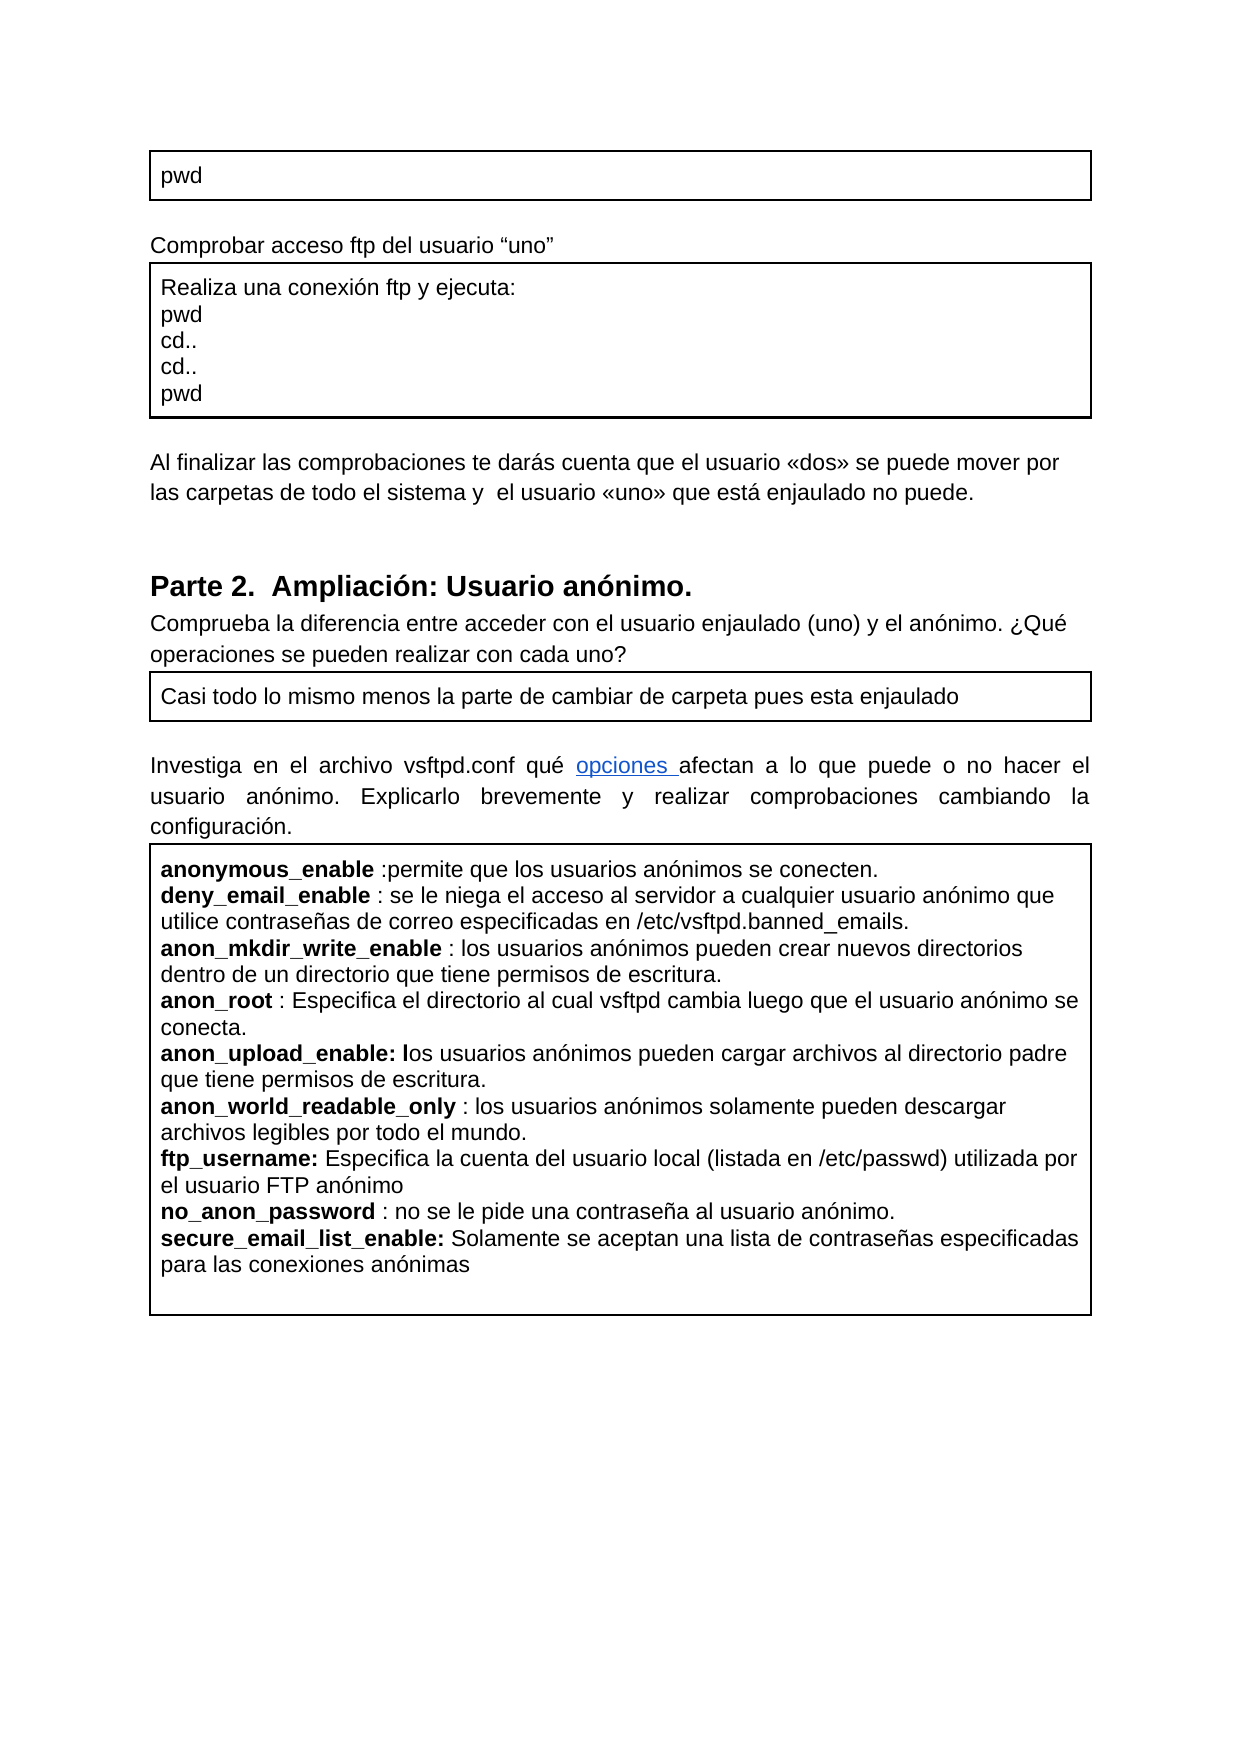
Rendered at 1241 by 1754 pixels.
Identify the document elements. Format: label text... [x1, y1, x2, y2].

subtitle Parte 2. Ampliación: Usuario anónimo. [150, 568, 1090, 602]
text Comprueba la diferencia entre acceder con el usuario enjaulado (uno) y el anónimo. ¿Qué operaciones se pueden realizar con cada uno? [150, 610, 1090, 667]
table_header Casi todo lo mismo menos la parte de cambiar de carpeta pues esta enjaulado [151, 673, 1090, 720]
text Comprobar acceso ftp del usuario “uno” [150, 232, 1090, 258]
table_header anonymous_enable :permite que los usuarios anónimos se conecten. deny_email_enable : se le niega el acceso al servidor a cualquier usuario anónimo que utilice contraseñas de correo especificadas en /etc/vsftpd.banned_emails. anon_mkdir_write_enable : los usuarios anónimos pueden crear nuevos directorios dentro de un directorio que tiene permisos de escritura. anon_root : Especifica el directorio al cual vsftpd cambia luego que el usuario anónimo se conecta. anon_upload_enable: los usuarios anónimos pueden cargar archivos al directorio padre que tiene permisos de escritura. anon_world_readable_only : los usuarios anónimos solamente pueden descargar archivos legibles por todo el mundo. ftp_username: Especifica la cuenta del usuario local (listada en /etc/passwd) utilizada por el usuario FTP anónimo no_anon_password : no se le pide una contraseña al usuario anónimo. secure_email_list_enable: Solamente se aceptan una lista de contraseñas especificadas para las conexiones anónimas [151, 845, 1090, 1314]
text Investiga en el archivo vsftpd.conf qué opciones afectan a lo que puede o no hacer el usuario anónimo. Explicarlo brevemente y realizar comprobaciones cambiando la configuración. [150, 752, 1090, 839]
text Al finalizar las comprobaciones te darás cuenta que el usuario «dos» se puede mover por las carpetas de todo el sistema y el usuario «uno» que está enjaulado no puede. [150, 449, 1090, 505]
table_header pwd [151, 152, 1090, 199]
table_header Realiza una conexión ftp y ejecuta: pwd cd.. cd.. pwd [151, 264, 1090, 416]
